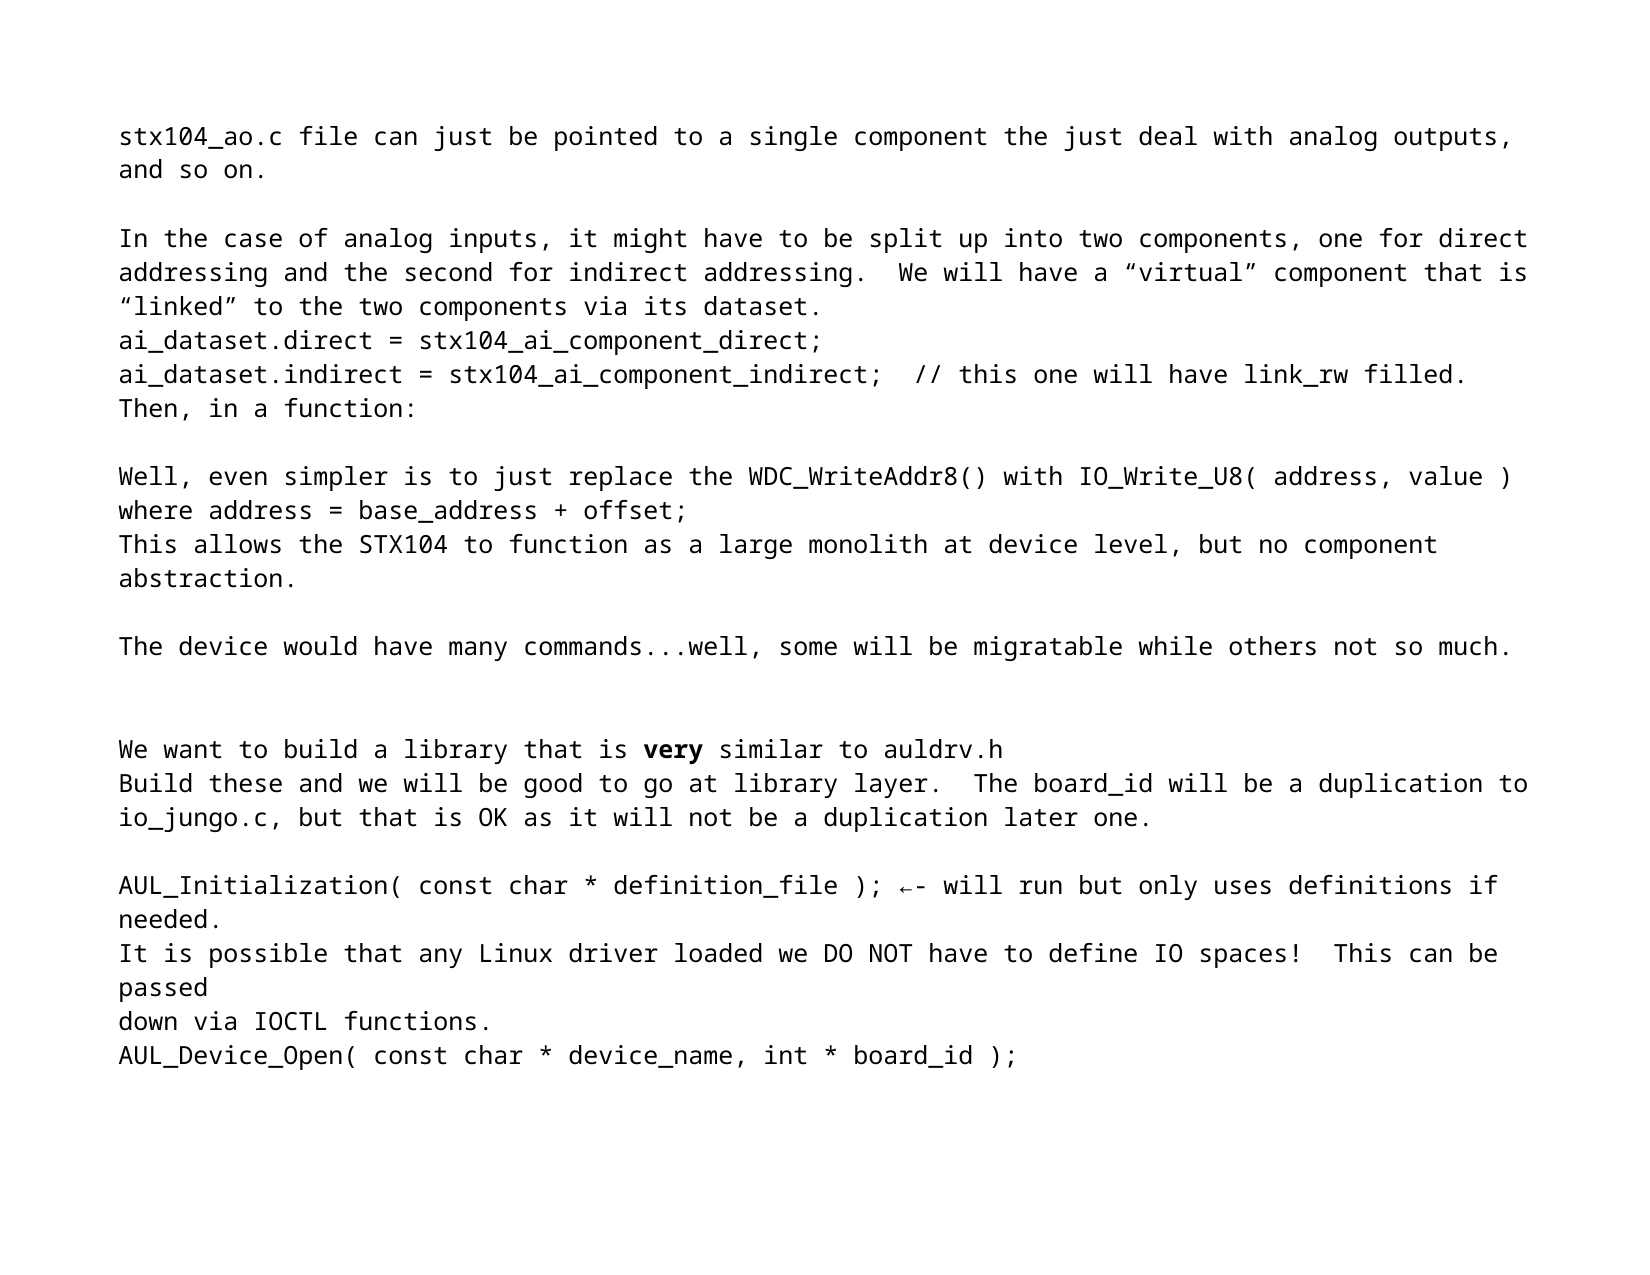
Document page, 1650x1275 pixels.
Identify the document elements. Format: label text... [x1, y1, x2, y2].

text ai_dataset.indirect = stx104_ai_component_indirect; // this one will have link_rw filled. [118, 357, 1532, 391]
text Then, in a function: [118, 391, 1532, 425]
text ai_dataset.direct = stx104_ai_component_direct; [118, 322, 1532, 357]
text It is possible that any Linux driver loaded we DO NOT have to define IO spaces! This can be passed [118, 936, 1532, 1004]
text where address = base_address + offset; [118, 493, 1532, 527]
text Build these and we will be good to go at library layer. The board_id will be a duplication to io_jungo.c, but that is OK as it will not be a duplication later one. [118, 765, 1532, 833]
text AUL_Device_Open( const char * device_name, int * board_id ); [118, 1038, 1532, 1072]
text We want to build a library that is very similar to auldrv.h [118, 731, 1532, 765]
text In the case of analog inputs, it might have to be split up into two components, one for direct addressing and the second for indirect addressing. We will have a “virtual” component that is “linked” to the two components via its dataset. [118, 220, 1532, 322]
text down via IOCTL functions. [118, 1004, 1532, 1038]
text AUL_Initialization( const char * definition_file ); ←- will run but only uses definitions if needed. [118, 867, 1532, 936]
text The device would have many commands...well, some will be migratable while others not so much. [118, 629, 1532, 663]
text This allows the STX104 to function as a large monolith at device level, but no component abstraction. [118, 527, 1532, 595]
text stx104_ao.c file can just be pointed to a single component the just deal with analog outputs, and so on. [118, 118, 1532, 186]
text Well, even simpler is to just replace the WDC_WriteAddr8() with IO_Write_U8( address, value ) [118, 459, 1532, 493]
